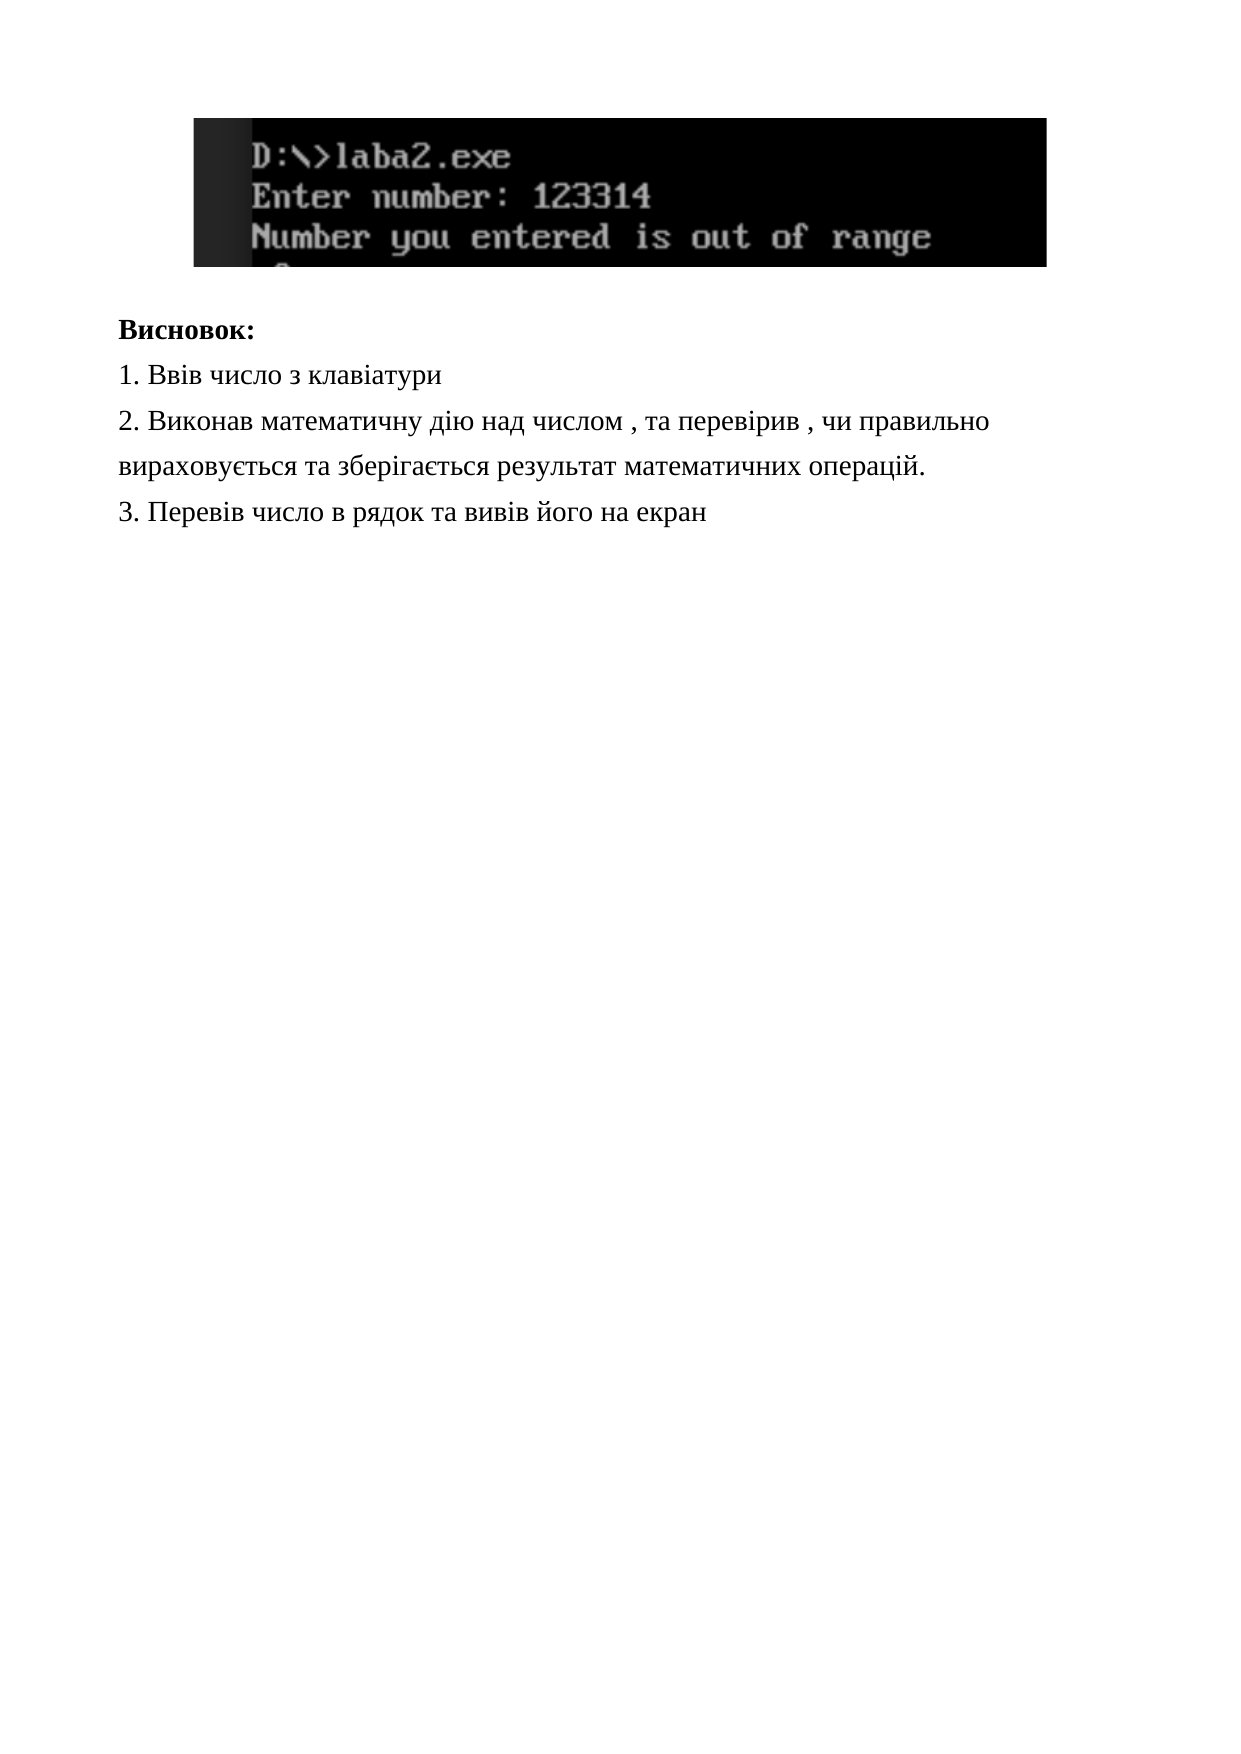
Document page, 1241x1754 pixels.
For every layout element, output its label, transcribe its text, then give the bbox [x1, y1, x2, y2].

text вираховується та зберігається результат математичних операцій. [118, 448, 1122, 482]
text Висновок: [118, 312, 1122, 346]
text 3. Перевів число в рядок та вивів його на екран [118, 494, 1122, 527]
text 1. Ввів число з клавіатури [118, 357, 1122, 391]
text 2. Виконав математичну дію над числом , та перевірив , чи правильно [118, 403, 1122, 436]
picture [193, 118, 1047, 267]
